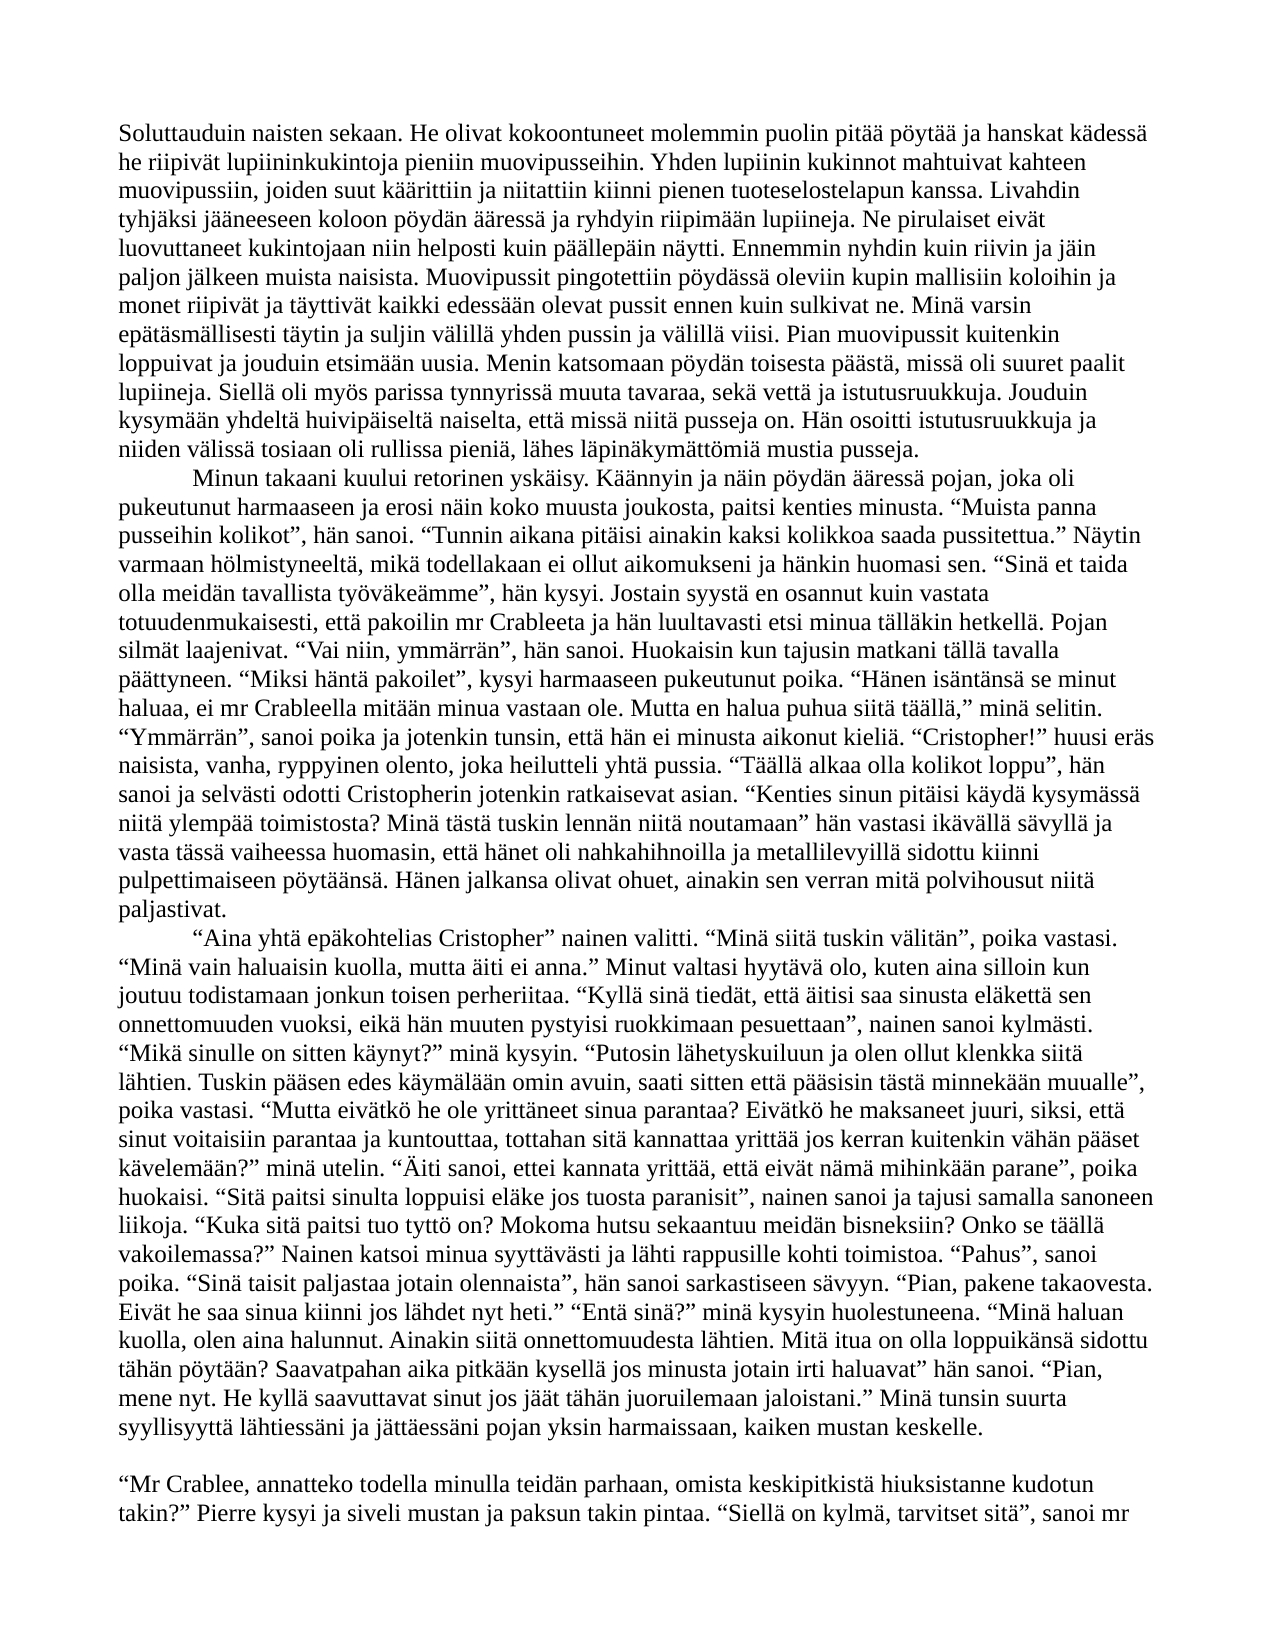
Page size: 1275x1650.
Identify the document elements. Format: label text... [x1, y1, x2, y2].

text “Mr Crablee, annatteko todella minulla teidän parhaan, omista keskipitkistä hiuksistanne kudotun takin?” Pierre kysyi ja siveli mustan ja paksun takin pintaa. “Siellä on kylmä, tarvitset sitä”, sanoi mr [118, 1469, 1157, 1527]
text Minun takaani kuului retorinen yskäisy. Käännyin ja näin pöydän ääressä pojan, joka oli pukeutunut harmaaseen ja erosi näin koko muusta joukosta, paitsi kenties minusta. “Muista panna pusseihin kolikot”, hän sanoi. “Tunnin aikana pitäisi ainakin kaksi kolikkoa saada pussitettua.” Näytin varmaan hölmistyneeltä, mikä todellakaan ei ollut aikomukseni ja hänkin huomasi sen. “Sinä et taida olla meidän tavallista työväkeämme”, hän kysyi. Jostain syystä en osannut kuin vastata totuudenmukaisesti, että pakoilin mr Crableeta ja hän luultavasti etsi minua tälläkin hetkellä. Pojan silmät laajenivat. “Vai niin, ymmärrän”, hän sanoi. Huokaisin kun tajusin matkani tällä tavalla päättyneen. “Miksi häntä pakoilet”, kysyi harmaaseen pukeutunut poika. “Hänen isäntänsä se minut haluaa, ei mr Crableella mitään minua vastaan ole. Mutta en halua puhua siitä täällä,” minä selitin. “Ymmärrän”, sanoi poika ja jotenkin tunsin, että hän ei minusta aikonut kieliä. “Cristopher!” huusi eräs naisista, vanha, ryppyinen olento, joka heilutteli yhtä pussia. “Täällä alkaa olla kolikot loppu”, hän sanoi ja selvästi odotti Cristopherin jotenkin ratkaisevat asian. “Kenties sinun pitäisi käydä kysymässä niitä ylempää toimistosta? Minä tästä tuskin lennän niitä noutamaan” hän vastasi ikävällä sävyllä ja vasta tässä vaiheessa huomasin, että hänet oli nahkahihnoilla ja metallilevyillä sidottu kiinni pulpettimaiseen pöytäänsä. Hänen jalkansa olivat ohuet, ainakin sen verran mitä polvihousut niitä paljastivat. [118, 463, 1157, 923]
text “Aina yhtä epäkohtelias Cristopher” nainen valitti. “Minä siitä tuskin välitän”, poika vastasi. “Minä vain haluaisin kuolla, mutta äiti ei anna.” Minut valtasi hyytävä olo, kuten aina silloin kun joutuu todistamaan jonkun toisen perheriitaa. “Kyllä sinä tiedät, että äitisi saa sinusta eläkettä sen onnettomuuden vuoksi, eikä hän muuten pystyisi ruokkimaan pesuettaan”, nainen sanoi kylmästi. “Mikä sinulle on sitten käynyt?” minä kysyin. “Putosin lähetyskuiluun ja olen ollut klenkka siitä lähtien. Tuskin pääsen edes käymälään omin avuin, saati sitten että pääsisin tästä minnekään muualle”, poika vastasi. “Mutta eivätkö he ole yrittäneet sinua parantaa? Eivätkö he maksaneet juuri, siksi, että sinut voitaisiin parantaa ja kuntouttaa, tottahan sitä kannattaa yrittää jos kerran kuitenkin vähän pääset kävelemään?” minä utelin. “Äiti sanoi, ettei kannata yrittää, että eivät nämä mihinkään parane”, poika huokaisi. “Sitä paitsi sinulta loppuisi eläke jos tuosta paranisit”, nainen sanoi ja tajusi samalla sanoneen liikoja. “Kuka sitä paitsi tuo tyttö on? Mokoma hutsu sekaantuu meidän bisneksiin? Onko se täällä vakoilemassa?” Nainen katsoi minua syyttävästi ja lähti rappusille kohti toimistoa. “Pahus”, sanoi poika. “Sinä taisit paljastaa jotain olennaista”, hän sanoi sarkastiseen sävyyn. “Pian, pakene takaovesta. Eivät he saa sinua kiinni jos lähdet nyt heti.” “Entä sinä?” minä kysyin huolestuneena. “Minä haluan kuolla, olen aina halunnut. Ainakin siitä onnettomuudesta lähtien. Mitä itua on olla loppuikänsä sidottu tähän pöytään? Saavatpahan aika pitkään kysellä jos minusta jotain irti haluavat” hän sanoi. “Pian, mene nyt. He kyllä saavuttavat sinut jos jäät tähän juoruilemaan jaloistani.” Minä tunsin suurta syyllisyyttä lähtiessäni ja jättäessäni pojan yksin harmaissaan, kaiken mustan keskelle. [118, 923, 1157, 1441]
text Soluttauduin naisten sekaan. He olivat kokoontuneet molemmin puolin pitää pöytää ja hanskat kädessä he riipivät lupiininkukintoja pieniin muovipusseihin. Yhden lupiinin kukinnot mahtuivat kahteen muovipussiin, joiden suut käärittiin ja niitattiin kiinni pienen tuoteselostelapun kanssa. Livahdin tyhjäksi jääneeseen koloon pöydän ääressä ja ryhdyin riipimään lupiineja. Ne pirulaiset eivät luovuttaneet kukintojaan niin helposti kuin päällepäin näytti. Ennemmin nyhdin kuin riivin ja jäin paljon jälkeen muista naisista. Muovipussit pingotettiin pöydässä oleviin kupin mallisiin koloihin ja monet riipivät ja täyttivät kaikki edessään olevat pussit ennen kuin sulkivat ne. Minä varsin epätäsmällisesti täytin ja suljin välillä yhden pussin ja välillä viisi. Pian muovipussit kuitenkin loppuivat ja jouduin etsimään uusia. Menin katsomaan pöydän toisesta päästä, missä oli suuret paalit lupiineja. Siellä oli myös parissa tynnyrissä muuta tavaraa, sekä vettä ja istutusruukkuja. Jouduin kysymään yhdeltä huivipäiseltä naiselta, että missä niitä pusseja on. Hän osoitti istutusruukkuja ja niiden välissä tosiaan oli rullissa pieniä, lähes läpinäkymättömiä mustia pusseja. [118, 118, 1157, 463]
